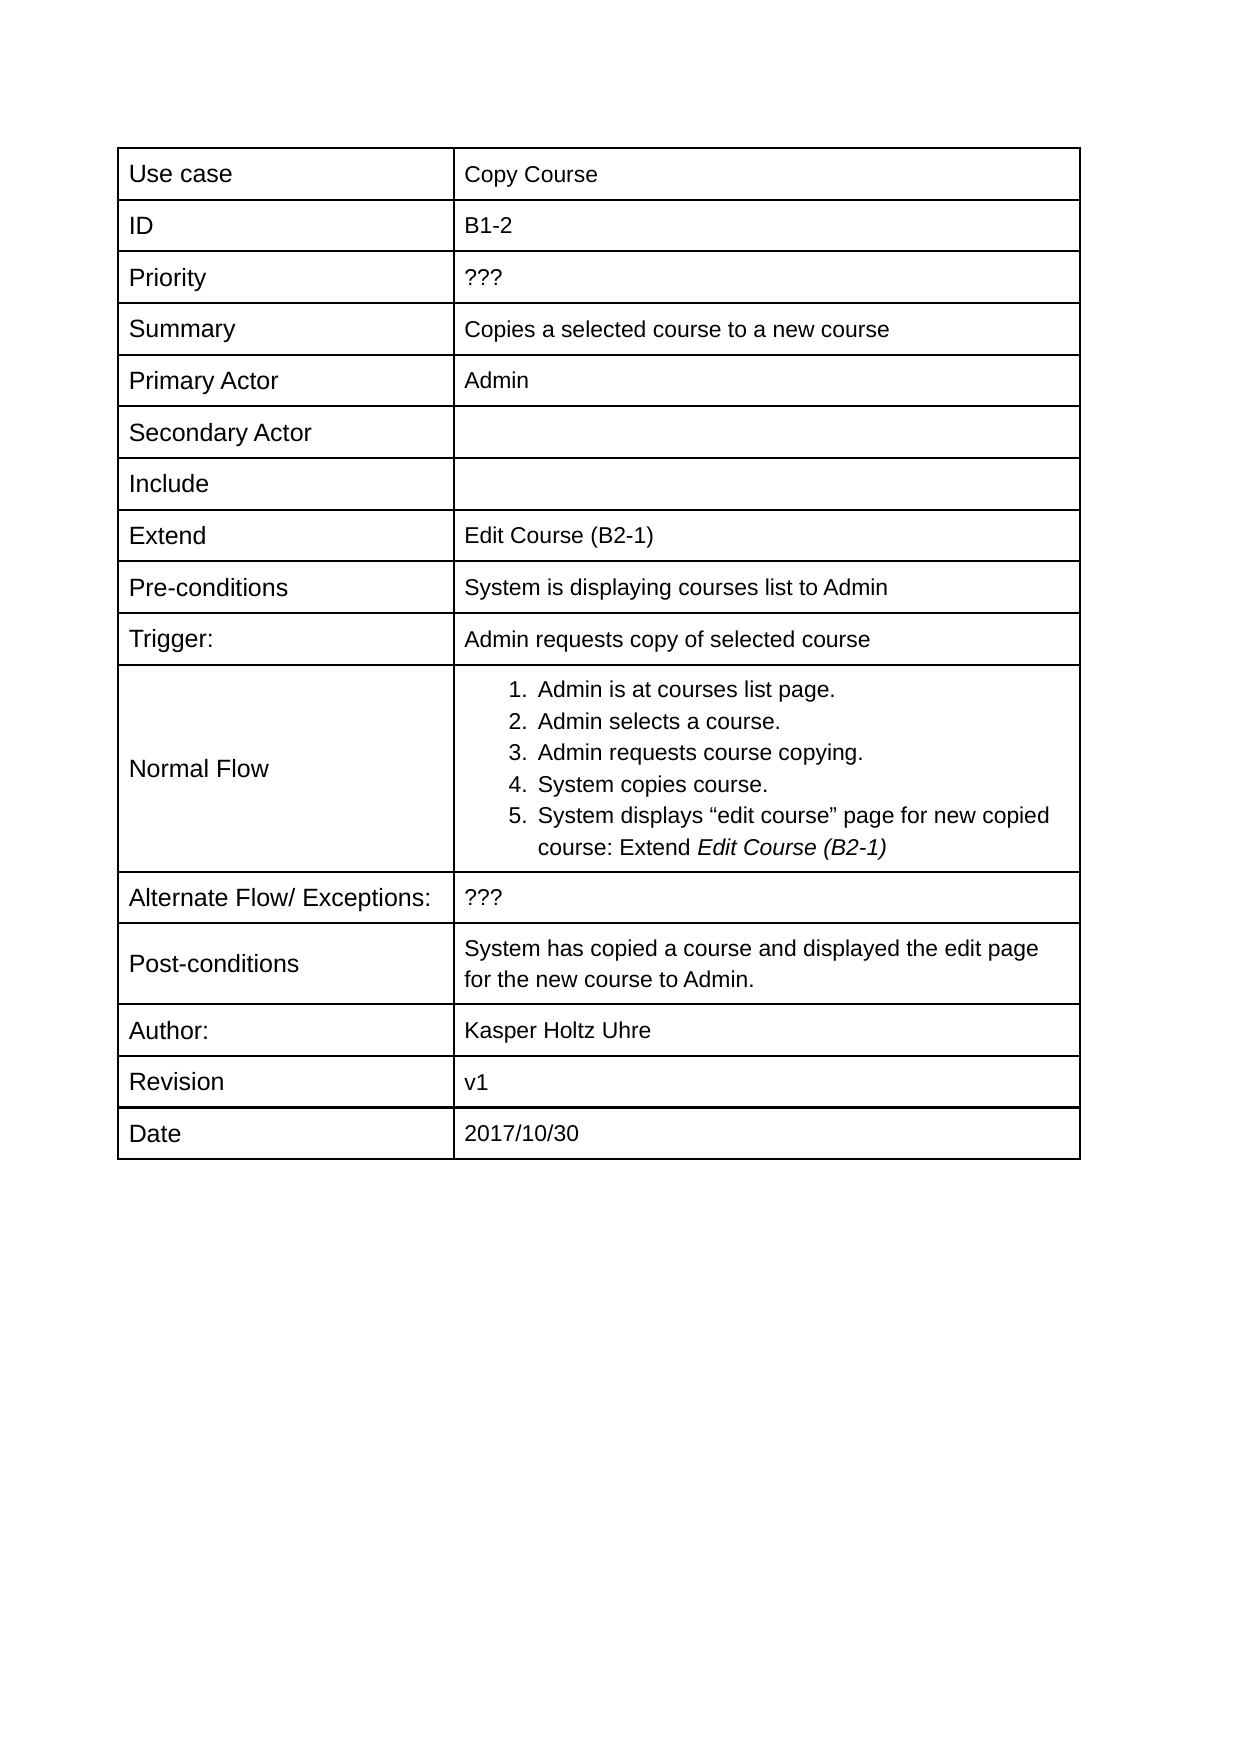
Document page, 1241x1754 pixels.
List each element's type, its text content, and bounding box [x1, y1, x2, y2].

table_cell Trigger: [119, 614, 453, 663]
table_cell Include [119, 459, 453, 508]
table_header Copy Course [455, 149, 1079, 198]
table_cell Revision [119, 1057, 453, 1106]
table_cell ??? [455, 873, 1079, 922]
table_cell Author: [119, 1005, 453, 1055]
table_cell Priority [119, 252, 453, 302]
table_cell Secondary Actor [119, 407, 453, 457]
table_cell System has copied a course and displayed the edit page for the new course to Admin. [455, 924, 1079, 1003]
table_cell Admin requests copy of selected course [455, 614, 1079, 663]
table_cell ID [119, 201, 453, 250]
table_cell [455, 459, 1079, 508]
table_cell v1 [455, 1057, 1079, 1106]
table_cell Pre-conditions [119, 562, 453, 612]
table_cell [455, 407, 1079, 457]
table_cell ??? [455, 252, 1079, 302]
table_cell System is displaying courses list to Admin [455, 562, 1079, 612]
table_cell B1-2 [455, 201, 1079, 250]
table_header Use case [119, 149, 453, 198]
table_cell Date [119, 1109, 453, 1158]
table_cell Normal Flow [119, 666, 453, 871]
table_cell Alternate Flow/ Exceptions: [119, 873, 453, 922]
table_cell Primary Actor [119, 356, 453, 405]
table_cell Admin is at courses list page. Admin selects a course. Admin requests course copying. System copies course. System displays “edit course” page for new copied course: Extend Edit Course (B2-1) [455, 666, 1079, 871]
table_cell Extend [119, 511, 453, 560]
table_cell Admin [455, 356, 1079, 405]
table_cell Edit Course (B2-1) [455, 511, 1079, 560]
table_cell Post-conditions [119, 924, 453, 1003]
table_cell Copies a selected course to a new course [455, 304, 1079, 353]
table_cell Kasper Holtz Uhre [455, 1005, 1079, 1055]
table_cell 2017/10/30 [455, 1109, 1079, 1158]
table_cell Summary [119, 304, 453, 353]
